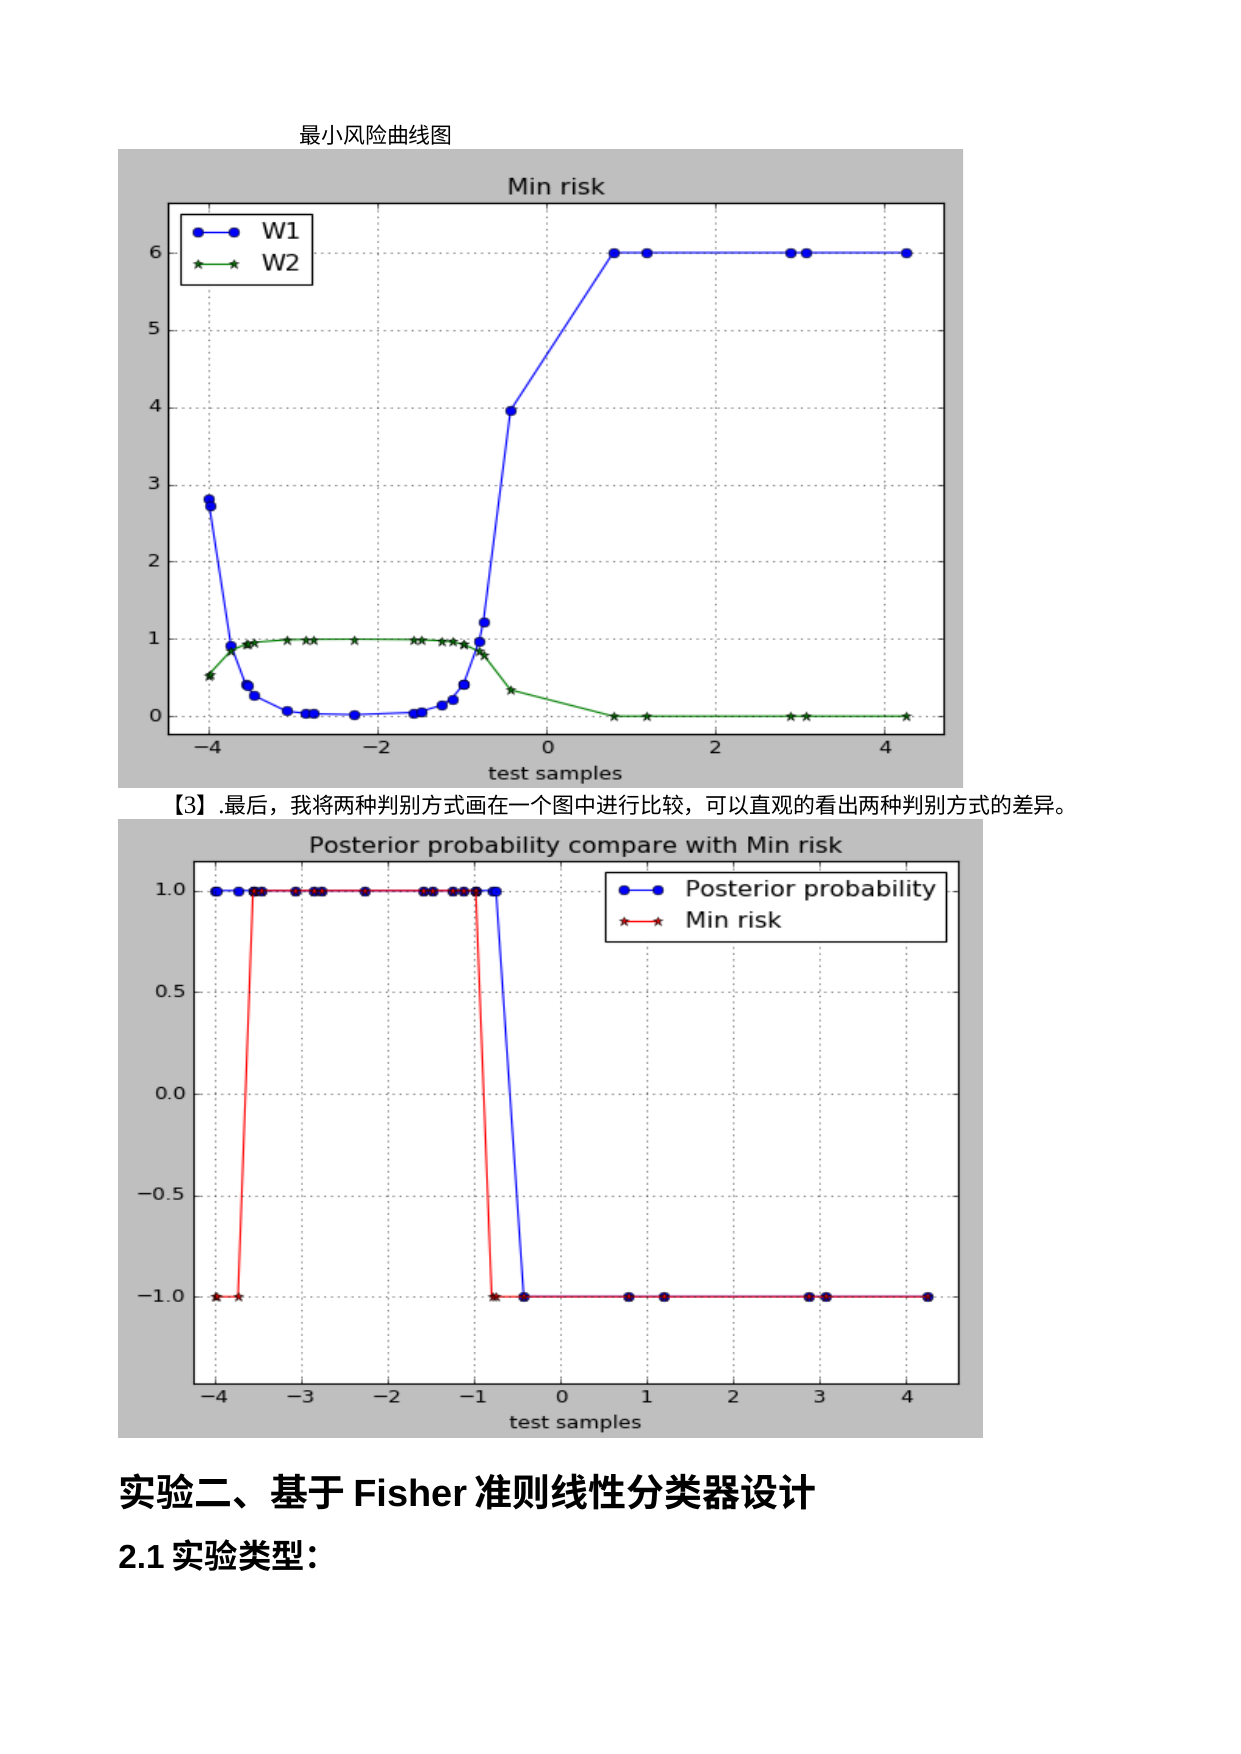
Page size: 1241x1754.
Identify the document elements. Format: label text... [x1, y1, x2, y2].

text 【3】.最后，我将两种判别方式画在一个图中进行比较，可以直观的看出两种判别方式的差异。 [118, 788, 1122, 820]
text 2.1实验类型： [118, 1530, 1122, 1578]
subtitle 实验二、基于Fisher准则线性分类器设计 [118, 1463, 1122, 1518]
picture [118, 149, 964, 788]
text 最小风险曲线图 [118, 118, 1122, 150]
picture [118, 819, 983, 1438]
